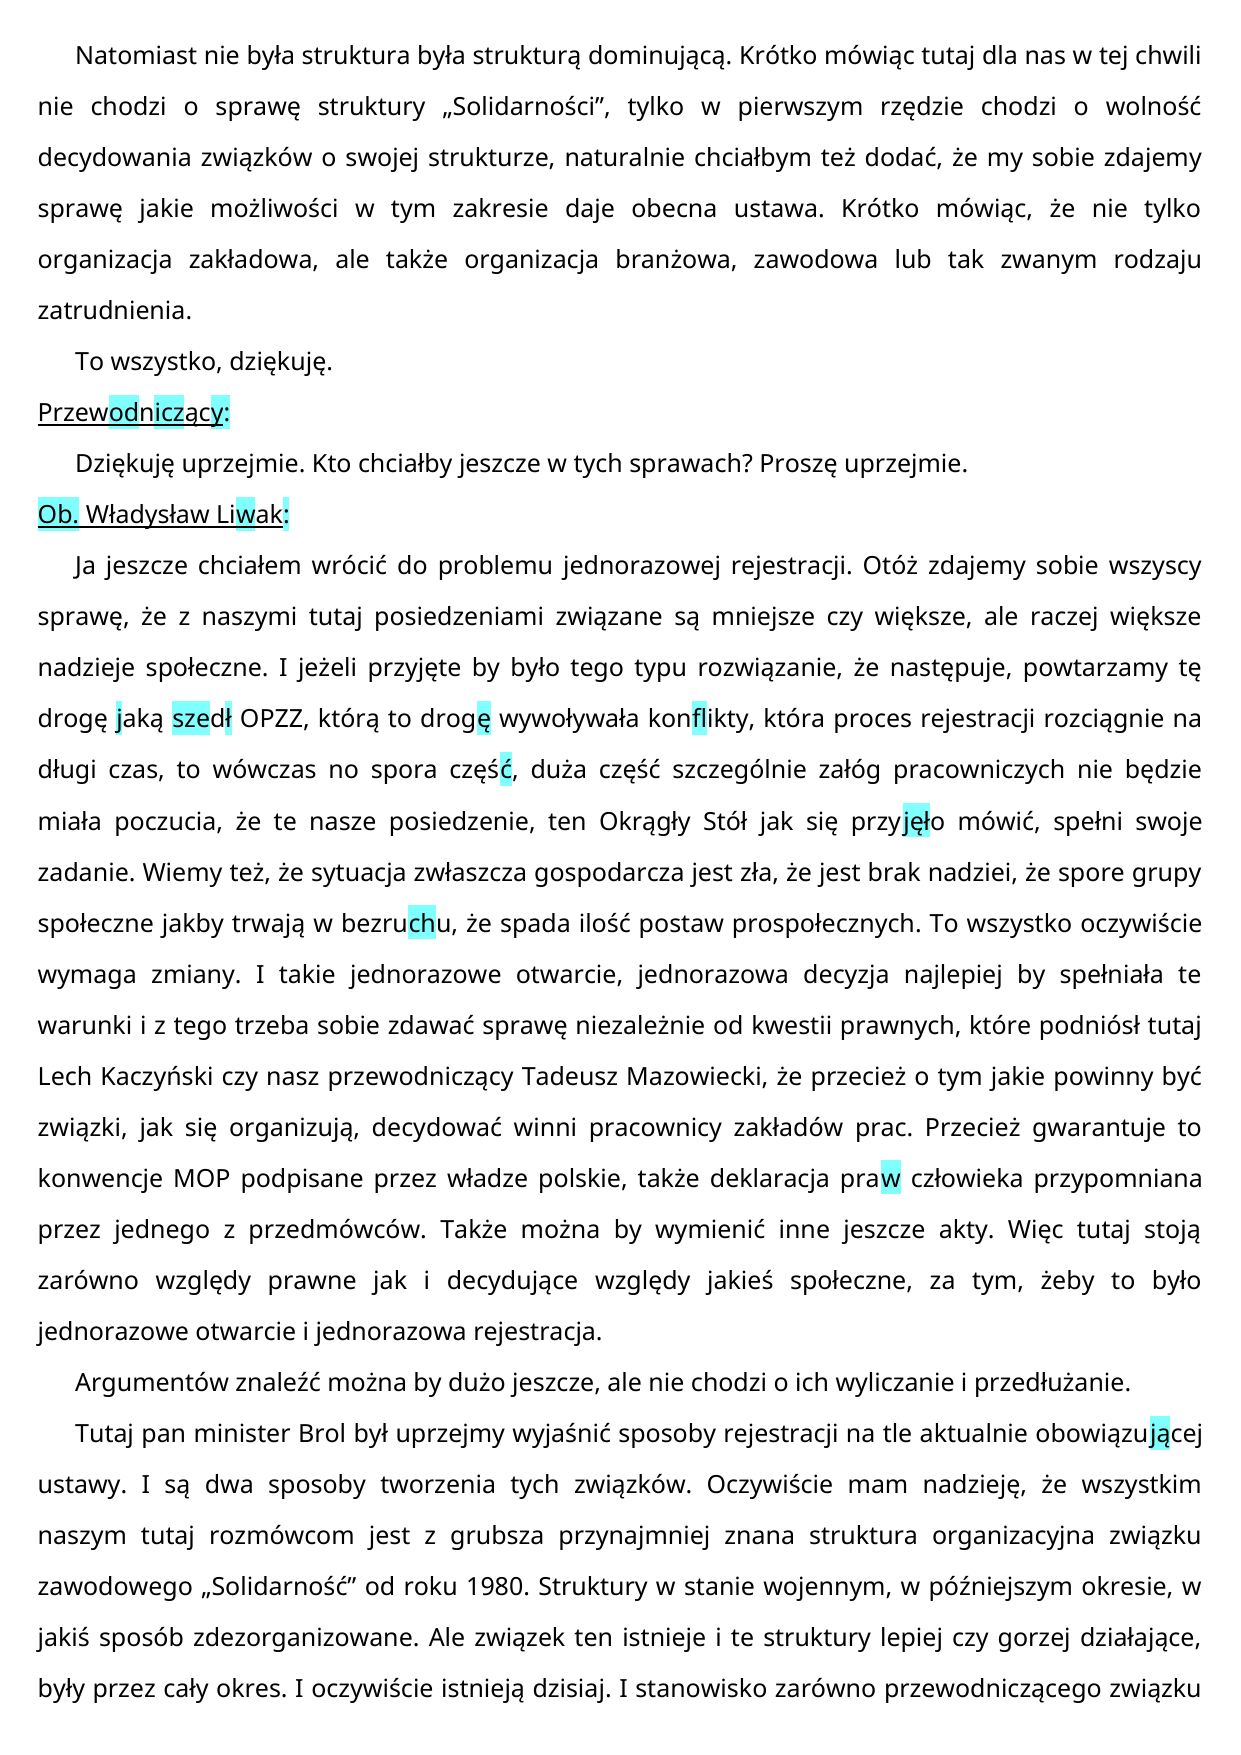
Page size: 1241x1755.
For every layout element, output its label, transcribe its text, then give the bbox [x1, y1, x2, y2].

text Tutaj pan minister Brol był uprzejmy wyjaśnić sposoby rejestracji na tle aktualnie obowiązującej ustawy. I są dwa sposoby tworzenia tych związków. Oczywiście mam nadzieję, że wszystkim naszym tutaj rozmówcom jest z grubsza przynajmniej znana struktura organizacyjna związku zawodowego „Solidarność” od roku 1980. Struktury w stanie wojennym, w późniejszym okresie, w jakiś sposób zdezorganizowane. Ale związek ten istnieje i te struktury lepiej czy gorzej działające, były przez cały okres. I oczywiście istnieją dzisiaj. I stanowisko zarówno przewodniczącego związku [37, 1416, 1203, 1705]
text Dziękuję uprzejmie. Kto chciałby jeszcze w tych sprawach? Proszę uprzejmie. [37, 446, 1203, 480]
text To wszystko, dziękuję. [37, 344, 1203, 378]
text Natomiast nie była struktura była strukturą dominującą. Krótko mówiąc tutaj dla nas w tej chwili nie chodzi o sprawę struktury „Solidarności”, tylko w pierwszym rzędzie chodzi o wolność decydowania związków o swojej strukturze, naturalnie chciałbym też dodać, że my sobie zdajemy sprawę jakie możliwości w tym zakresie daje obecna ustawa. Krótko mówiąc, że nie tylko organizacja zakładowa, ale także organizacja branżowa, zawodowa lub tak zwanym rodzaju zatrudnienia. [37, 37, 1203, 327]
text Ja jeszcze chciałem wrócić do problemu jednorazowej rejestracji. Otóż zdajemy sobie wszyscy sprawę, że z naszymi tutaj posiedzeniami związane są mniejsze czy większe, ale raczej większe nadzieje społeczne. I jeżeli przyjęte by było tego typu rozwiązanie, że następuje, powtarzamy tę drogę jaką szedł OPZZ, którą to drogę wywoływała konflikty, która proces rejestracji rozciągnie na długi czas, to wówczas no spora część, duża część szczególnie załóg pracowniczych nie będzie miała poczucia, że te nasze posiedzenie, ten Okrągły Stół jak się przyjęło mówić, spełni swoje zadanie. Wiemy też, że sytuacja zwłaszcza gospodarcza jest zła, że jest brak nadziei, że spore grupy społeczne jakby trwają w bezruchu, że spada ilość postaw prospołecznych. To wszystko oczywiście wymaga zmiany. I takie jednorazowe otwarcie, jednorazowa decyzja najlepiej by spełniała te warunki i z tego trzeba sobie zdawać sprawę niezależnie od kwestii prawnych, które podniósł tutaj Lech Kaczyński czy nasz przewodniczący Tadeusz Mazowiecki, że przecież o tym jakie powinny być związki, jak się organizują, decydować winni pracownicy zakładów prac. Przecież gwarantuje to konwencje MOP podpisane przez władze polskie, także deklaracja praw człowieka przypomniana przez jednego z przedmówców. Także można by wymienić inne jeszcze akty. Więc tutaj stoją zarówno względy prawne jak i decydujące względy jakieś społeczne, za tym, żeby to było jednorazowe otwarcie i jednorazowa rejestracja. [37, 548, 1203, 1348]
text Ob. Władysław Liwak: [37, 497, 1203, 531]
text Przewodniczący: [37, 395, 1203, 429]
text Argumentów znaleźć można by dużo jeszcze, ale nie chodzi o ich wyliczanie i przedłużanie. [37, 1364, 1203, 1399]
